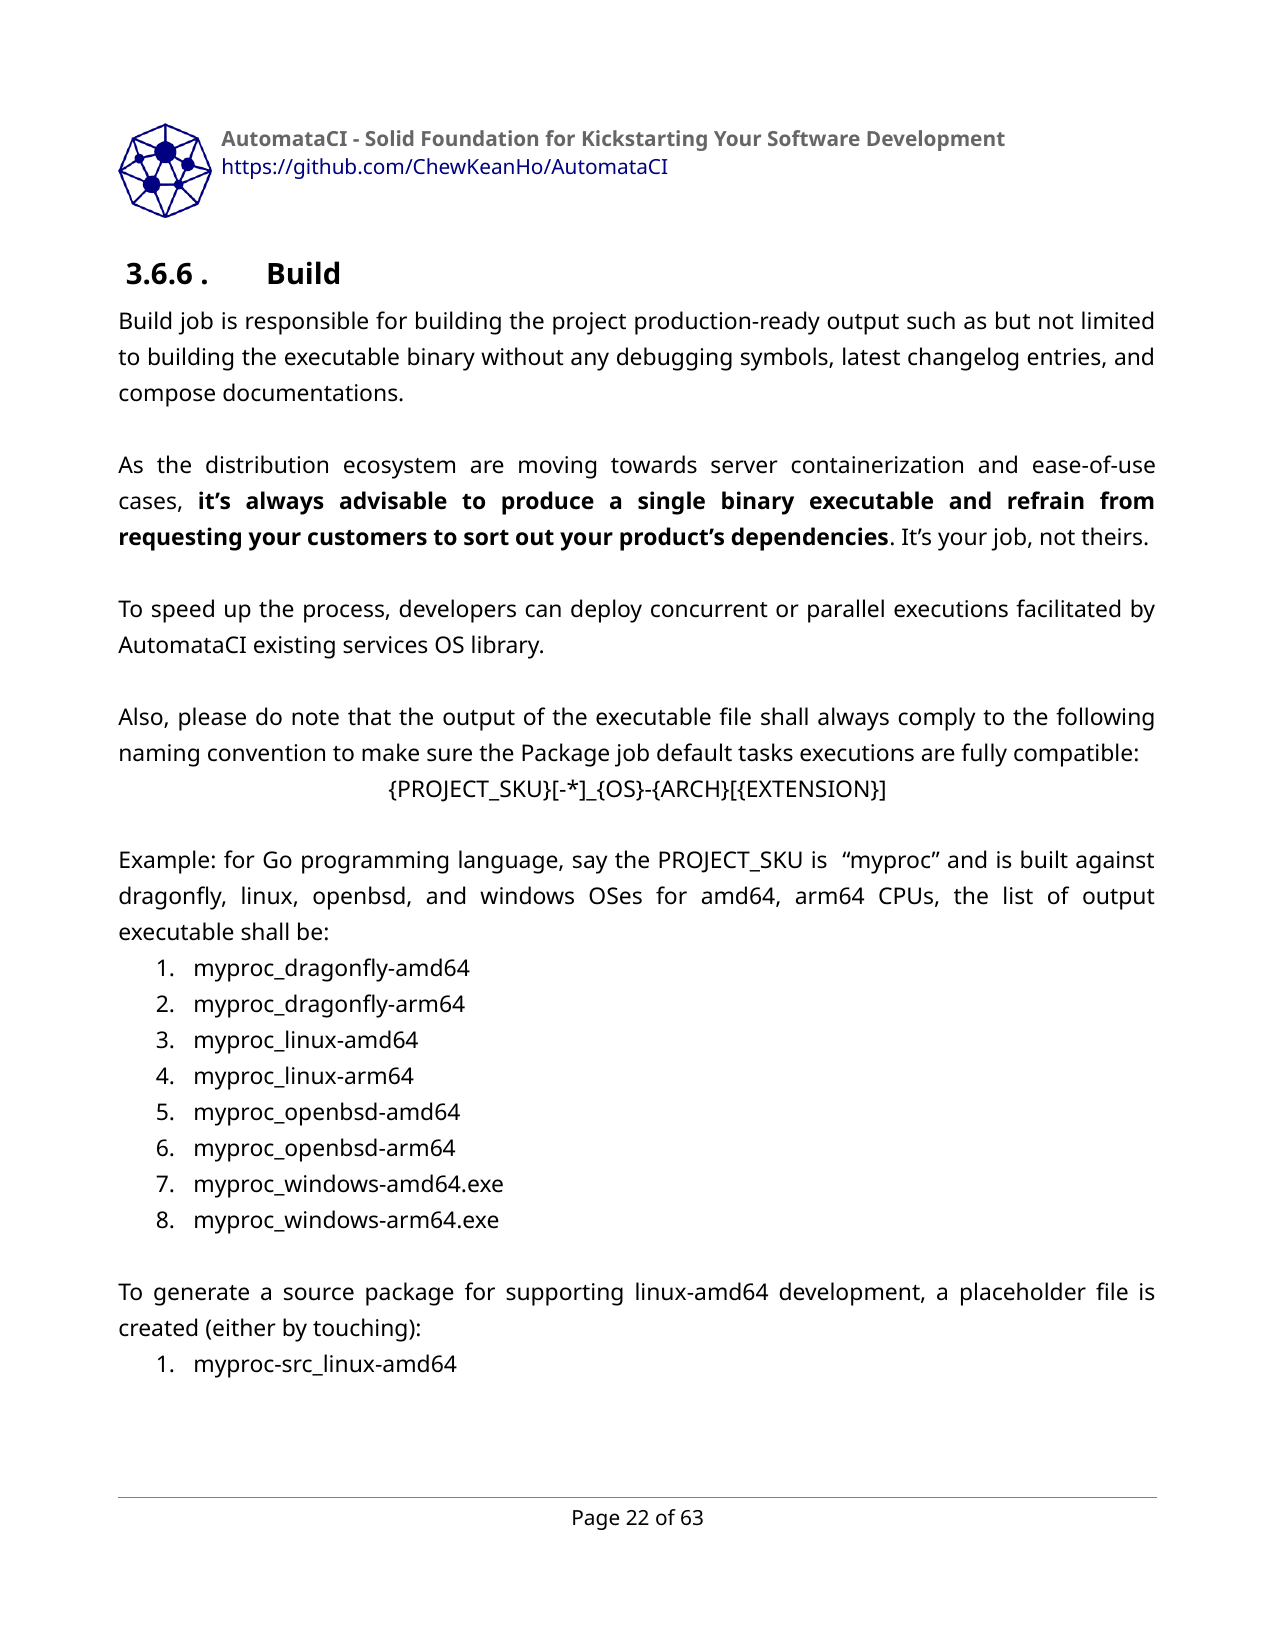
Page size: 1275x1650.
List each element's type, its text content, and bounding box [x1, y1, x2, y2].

text Example: for Go programming language, say the PROJECT_SKU is “myproc” and is built against dragonfly, linux, openbsd, and windows OSes for amd64, arm64 CPUs, the list of output executable shall be: [118, 844, 1157, 947]
list myproc_linux-amd64 [156, 1024, 1157, 1055]
list myproc_openbsd-arm64 [156, 1132, 1157, 1163]
text As the distribution ecosystem are moving towards server containerization and ease-of-use cases, it’s always advisable to produce a single binary executable and refrain from requesting your customers to sort out your product’s dependencies. It’s your job, not theirs. [118, 449, 1157, 552]
picture [118, 123, 212, 218]
list myproc_openbsd-amd64 [156, 1096, 1157, 1127]
text To speed up the process, developers can deploy concurrent or parallel executions facilitated by AutomataCI existing services OS library. [118, 593, 1157, 660]
text Build job is responsible for building the project production-ready output such as but not limited to building the executable binary without any debugging symbols, latest changelog entries, and compose documentations. [118, 305, 1157, 408]
text Also, please do note that the output of the executable file shall always comply to the following naming convention to make sure the Package job default tasks executions are fully compatible: [118, 701, 1157, 768]
list myproc_dragonfly-arm64 [156, 988, 1157, 1019]
list myproc_windows-amd64.exe [156, 1168, 1157, 1199]
text To generate a source package for supporting linux-amd64 development, a placeholder file is created (either by touching): [118, 1276, 1157, 1343]
text {PROJECT_SKU}[-*]_{OS}-{ARCH}[{EXTENSION}] [118, 772, 1157, 804]
list myproc-src_linux-amd64 [156, 1347, 1157, 1379]
list myproc_dragonfly-amd64 [156, 952, 1157, 983]
subtitle Build [118, 253, 1157, 293]
list myproc_windows-arm64.exe [156, 1204, 1157, 1235]
list myproc_linux-arm64 [156, 1060, 1157, 1091]
